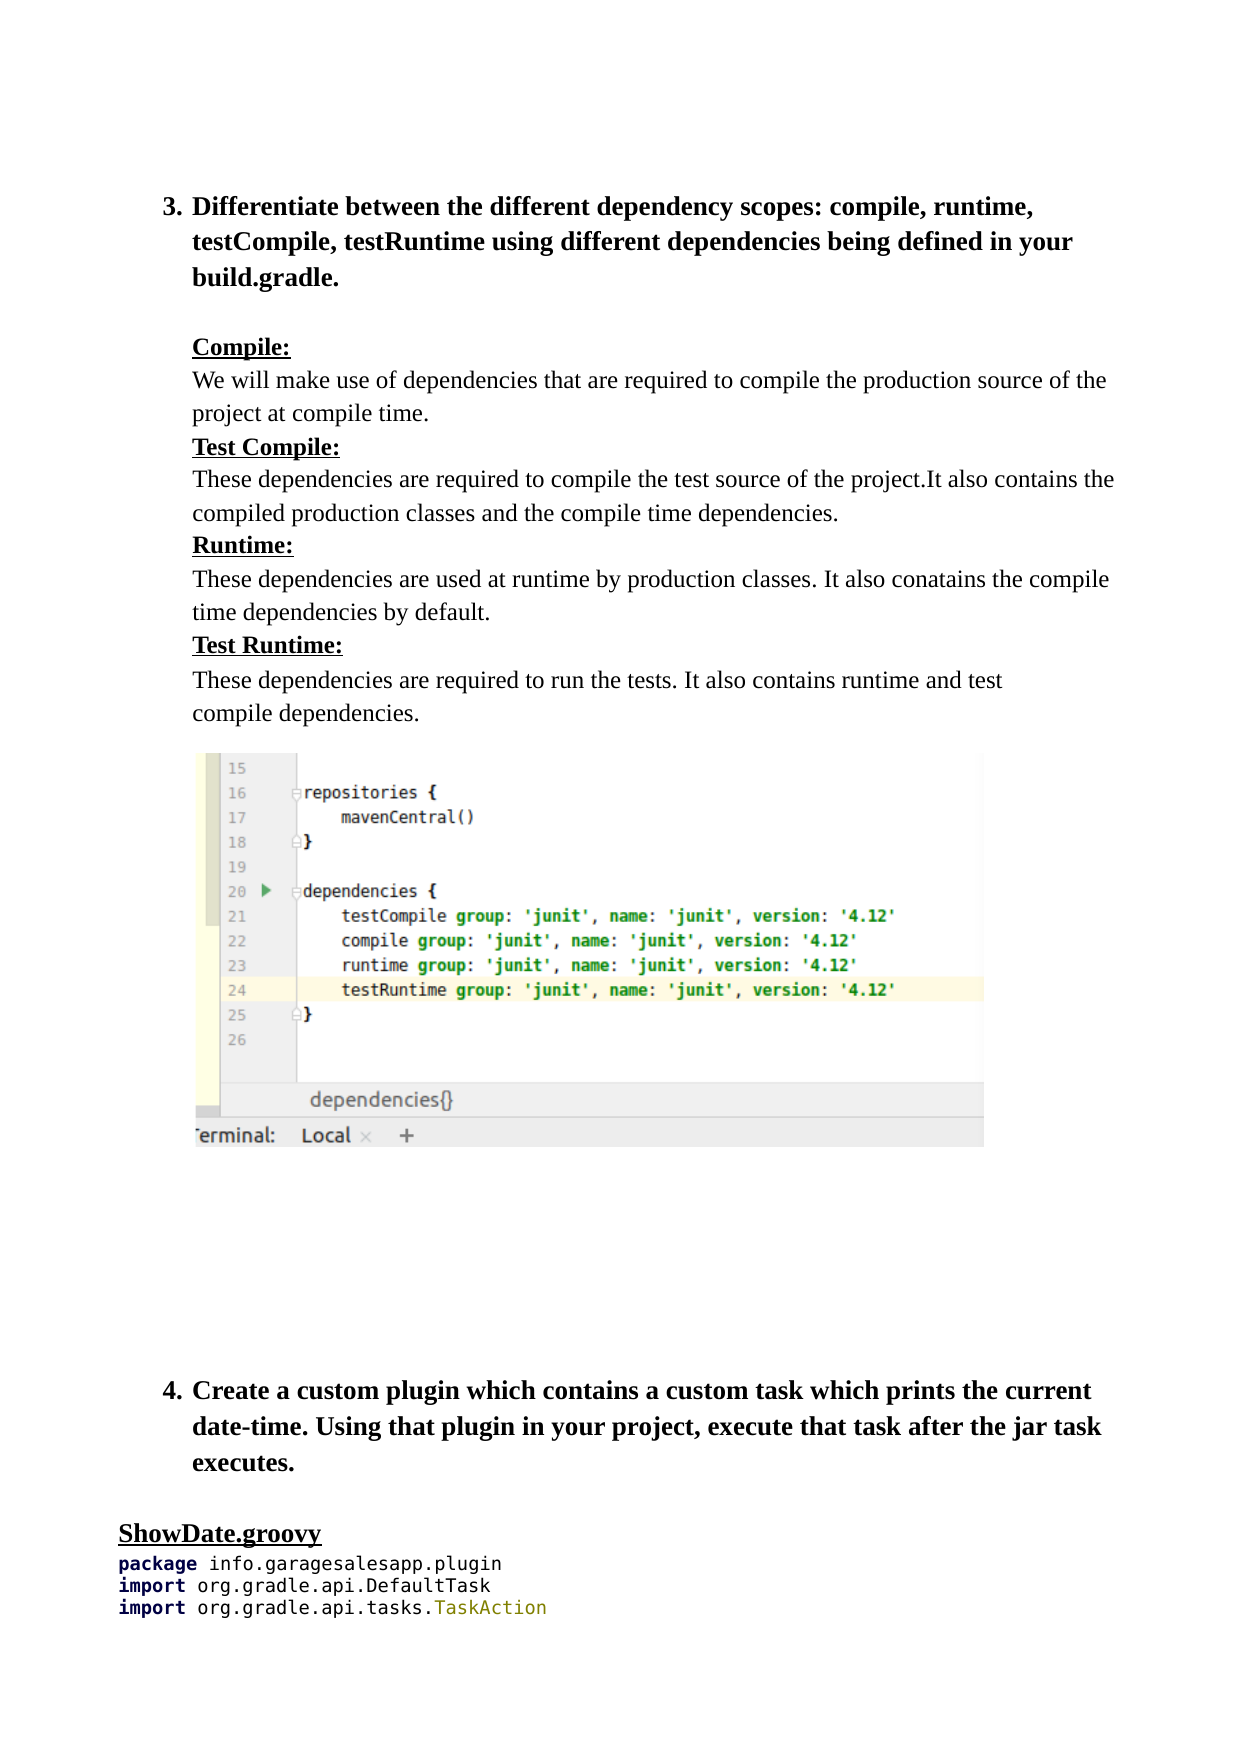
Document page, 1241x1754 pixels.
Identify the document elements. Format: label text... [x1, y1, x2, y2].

list Compile: [162, 332, 1122, 361]
text These dependencies are required to run the tests. It also contains runtime and test compile dependencies. [118, 663, 1122, 727]
text Test Runtime: [118, 630, 1122, 658]
picture [195, 753, 984, 1147]
text Runtime: [118, 531, 1122, 559]
list We will make use of dependencies that are required to compile the production source of the project at compile time. [162, 366, 1122, 427]
text These dependencies are used at runtime by production classes. It also conatains the compile time dependencies by default. [118, 564, 1122, 625]
text package info.garagesalesapp.plugin [118, 1553, 1122, 1575]
list Create a custom plugin which contains a custom task which prints the current date-time. Using that plugin in your project, execute that task after the jar task executes. [162, 1374, 1122, 1477]
text These dependencies are required to compile the test source of the project.It also contains the compiled production classes and the compile time dependencies. [118, 464, 1122, 526]
text ShowDate.groovy [118, 1517, 1122, 1548]
list Test Compile: [162, 432, 1122, 460]
list Differentiate between the different dependency scopes: compile, runtime, testCompile, testRuntime using different dependencies being defined in your build.gradle. [162, 189, 1122, 292]
text import org.gradle.api.DefaultTask [118, 1575, 1122, 1597]
text import org.gradle.api.tasks.TaskAction [118, 1597, 1122, 1618]
